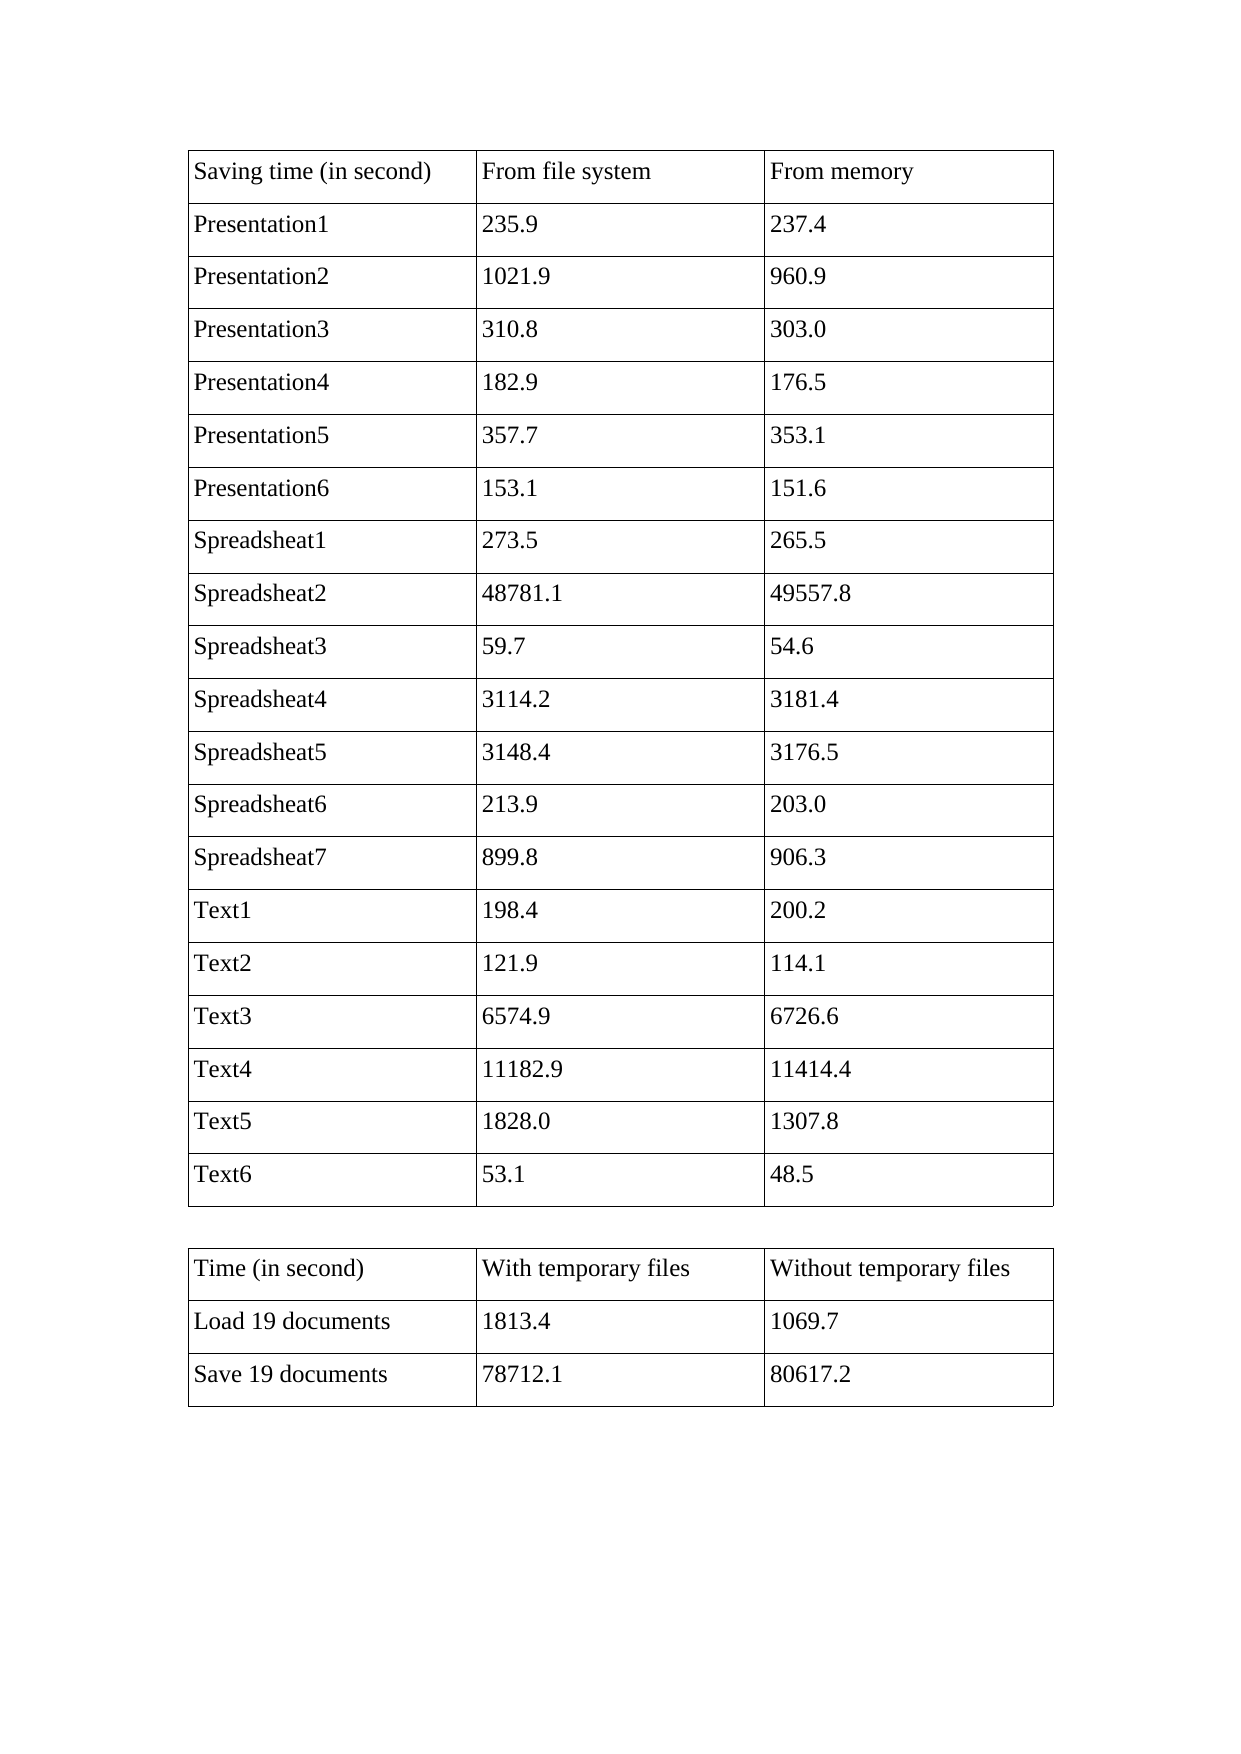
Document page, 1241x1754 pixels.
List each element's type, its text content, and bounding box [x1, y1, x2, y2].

table_header Without temporary files [765, 1249, 1053, 1300]
table_cell Presentation3 [189, 309, 476, 361]
table_cell 151.6 [765, 468, 1053, 520]
table_cell 235.9 [477, 204, 764, 256]
table_cell 1069.7 [765, 1301, 1053, 1353]
table_cell Spreadsheat5 [189, 732, 476, 784]
table_cell 1021.9 [477, 257, 764, 308]
table_cell 1813.4 [477, 1301, 764, 1353]
table_cell Presentation4 [189, 362, 476, 414]
table_cell 3114.2 [477, 679, 764, 731]
table_cell Load 19 documents [189, 1301, 476, 1353]
table_cell Text2 [189, 943, 476, 995]
table_cell 3181.4 [765, 679, 1053, 731]
table_cell 114.1 [765, 943, 1053, 995]
table_header Saving time (in second) [189, 151, 476, 203]
table_cell 11414.4 [765, 1049, 1053, 1101]
table_cell 53.1 [477, 1154, 764, 1206]
table_cell 303.0 [765, 309, 1053, 361]
table_cell 906.3 [765, 837, 1053, 889]
table_cell 1828.0 [477, 1102, 764, 1153]
table_cell Spreadsheat4 [189, 679, 476, 731]
table_cell Text6 [189, 1154, 476, 1206]
table_cell 48781.1 [477, 574, 764, 625]
table_header From file system [477, 151, 764, 203]
table_cell 6574.9 [477, 996, 764, 1048]
table_cell 265.5 [765, 521, 1053, 573]
table_cell 357.7 [477, 415, 764, 467]
table_cell Save 19 documents [189, 1354, 476, 1406]
table_cell Spreadsheat7 [189, 837, 476, 889]
table_cell 198.4 [477, 890, 764, 942]
table_cell Presentation1 [189, 204, 476, 256]
table_cell Text4 [189, 1049, 476, 1101]
table_cell Spreadsheat6 [189, 785, 476, 836]
table_cell Presentation5 [189, 415, 476, 467]
table_cell 3148.4 [477, 732, 764, 784]
table_cell 78712.1 [477, 1354, 764, 1406]
table_cell Spreadsheat1 [189, 521, 476, 573]
table_cell 960.9 [765, 257, 1053, 308]
table_cell 353.1 [765, 415, 1053, 467]
table_cell 49557.8 [765, 574, 1053, 625]
table_header Time (in second) [189, 1249, 476, 1300]
table_cell Text5 [189, 1102, 476, 1153]
table_cell 203.0 [765, 785, 1053, 836]
table_cell 899.8 [477, 837, 764, 889]
table_cell 80617.2 [765, 1354, 1053, 1406]
table_cell 59.7 [477, 626, 764, 678]
table_cell 48.5 [765, 1154, 1053, 1206]
table_cell 153.1 [477, 468, 764, 520]
table_cell Presentation6 [189, 468, 476, 520]
table_cell 1307.8 [765, 1102, 1053, 1153]
table_cell 237.4 [765, 204, 1053, 256]
table_cell 273.5 [477, 521, 764, 573]
table_cell 6726.6 [765, 996, 1053, 1048]
table_header From memory [765, 151, 1053, 203]
table_cell 176.5 [765, 362, 1053, 414]
table_cell 3176.5 [765, 732, 1053, 784]
table_cell 213.9 [477, 785, 764, 836]
table_cell Presentation2 [189, 257, 476, 308]
table_cell 310.8 [477, 309, 764, 361]
table_cell Spreadsheat3 [189, 626, 476, 678]
table_cell 121.9 [477, 943, 764, 995]
table_cell Spreadsheat2 [189, 574, 476, 625]
table_cell 200.2 [765, 890, 1053, 942]
table_header With temporary files [477, 1249, 764, 1300]
table_cell Text1 [189, 890, 476, 942]
table_cell Text3 [189, 996, 476, 1048]
table_cell 182.9 [477, 362, 764, 414]
table_cell 11182.9 [477, 1049, 764, 1101]
table_cell 54.6 [765, 626, 1053, 678]
